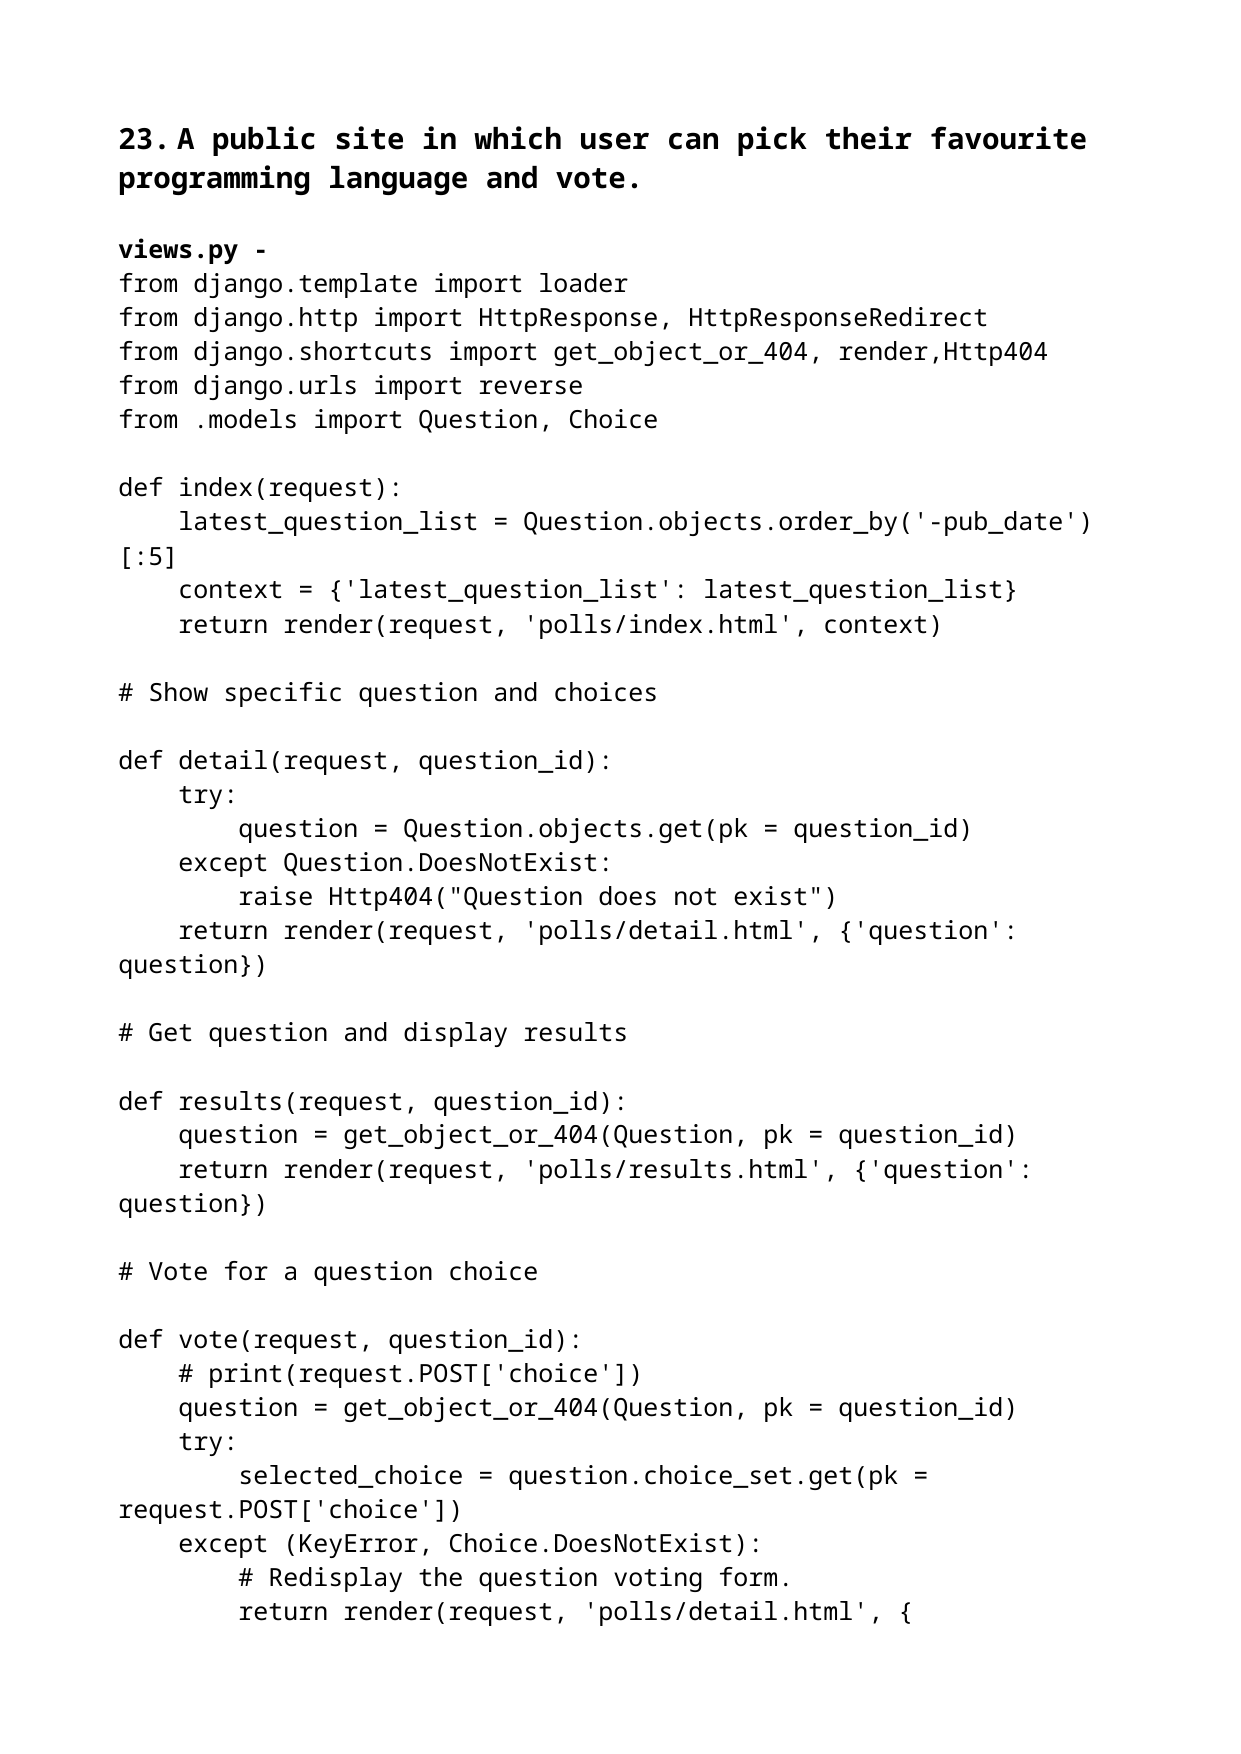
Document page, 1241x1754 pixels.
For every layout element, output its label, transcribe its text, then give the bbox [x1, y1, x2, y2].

text views.py - [118, 232, 1122, 266]
text try: [118, 777, 1122, 811]
text try: [118, 1424, 1122, 1458]
text return render(request, 'polls/detail.html', { [118, 1594, 1122, 1628]
text # Vote for a question choice [118, 1253, 1122, 1287]
text def index(request): [118, 470, 1122, 504]
text # Show specific question and choices [118, 674, 1122, 708]
text from django.shortcuts import get_object_or_404, render,Http404 [118, 334, 1122, 368]
text raise Http404("Question does not exist") [118, 879, 1122, 913]
text return render(request, 'polls/index.html', context) [118, 606, 1122, 640]
text question = Question.objects.get(pk = question_id) [118, 811, 1122, 845]
text # print(request.POST['choice']) [118, 1356, 1122, 1390]
text from .models import Question, Choice [118, 402, 1122, 436]
text return render(request, 'polls/detail.html', {'question': question}) [118, 913, 1122, 981]
text selected_choice = question.choice_set.get(pk = request.POST['choice']) [118, 1458, 1122, 1526]
text question = get_object_or_404(Question, pk = question_id) [118, 1390, 1122, 1424]
text # Get question and display results [118, 1015, 1122, 1049]
text def results(request, question_id): [118, 1083, 1122, 1117]
text def vote(request, question_id): [118, 1322, 1122, 1356]
text except (KeyError, Choice.DoesNotExist): [118, 1526, 1122, 1560]
text from django.http import HttpResponse, HttpResponseRedirect [118, 300, 1122, 334]
text except Question.DoesNotExist: [118, 845, 1122, 879]
text # Redisplay the question voting form. [118, 1560, 1122, 1594]
text def detail(request, question_id): [118, 742, 1122, 777]
text from django.urls import reverse [118, 368, 1122, 402]
text from django.template import loader [118, 266, 1122, 300]
text latest_question_list = Question.objects.order_by('-pub_date')[:5] [118, 504, 1122, 572]
text question = get_object_or_404(Question, pk = question_id) [118, 1117, 1122, 1151]
text 23. A public site in which user can pick their favourite programming language and vote. [118, 118, 1122, 197]
text return render(request, 'polls/results.html', {'question': question}) [118, 1151, 1122, 1219]
text context = {'latest_question_list': latest_question_list} [118, 572, 1122, 606]
